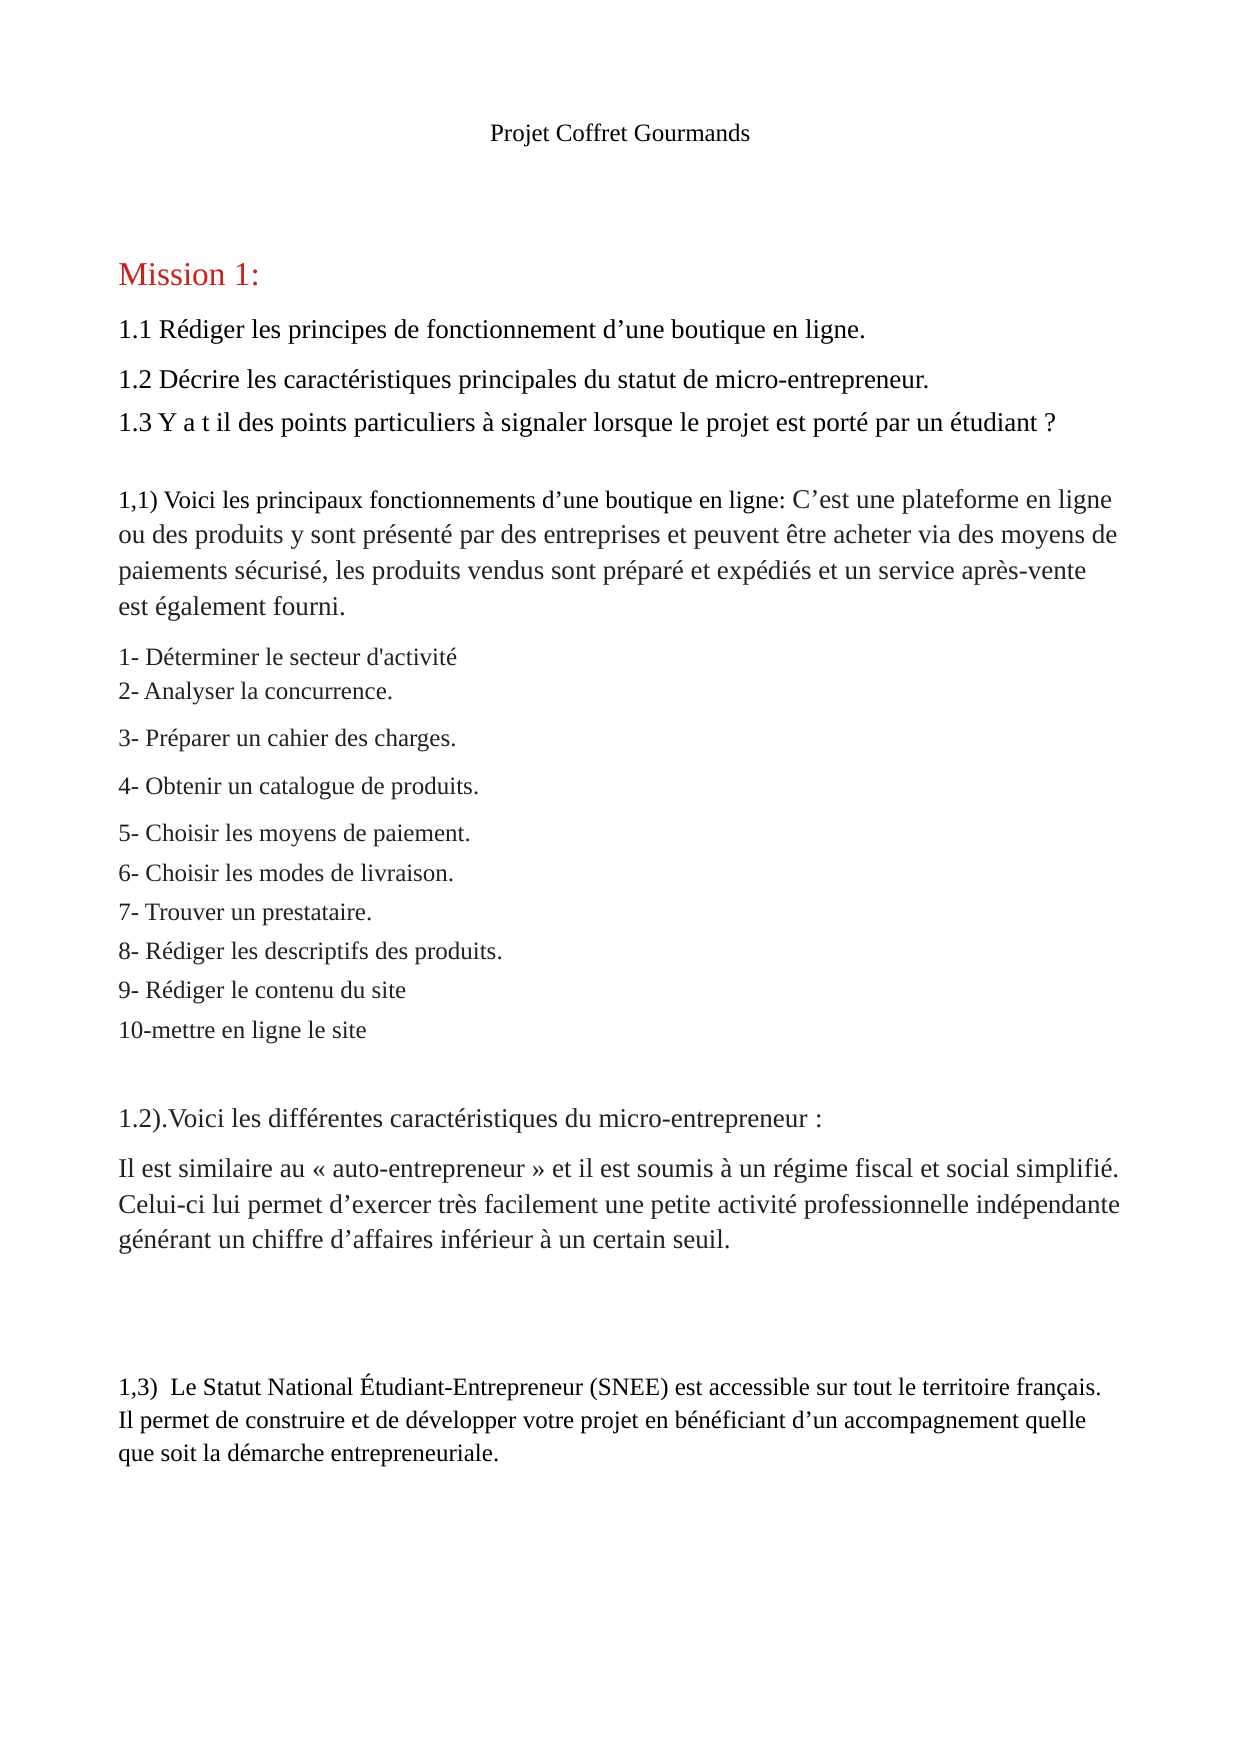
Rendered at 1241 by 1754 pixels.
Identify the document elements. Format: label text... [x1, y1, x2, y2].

text 1.1 Rédiger les principes de fonctionnement d’une boutique en ligne. [118, 313, 1122, 344]
list 10-mettre en ligne le site [118, 1015, 1122, 1044]
list 5- Choisir les moyens de paiement. [118, 818, 1122, 847]
text 1- Déterminer le secteur d'activité 2- Analyser la concurrence. [118, 640, 1122, 704]
list 8- Rédiger les descriptifs des produits. [118, 936, 1122, 965]
text 4- Obtenir un catalogue de produits. [118, 771, 1122, 800]
text Mission 1: [118, 255, 1122, 293]
text 3- Préparer un cahier des charges. [118, 723, 1122, 752]
text 1,3) Le Statut National Étudiant-Entrepreneur (SNEE) est accessible sur tout le territoire français. Il permet de construire et de développer votre projet en bénéficiant d’un accompagnement quelle que soit la démarche entrepreneuriale. [118, 1372, 1122, 1467]
text 1.2).Voici les différentes caractéristiques du micro-entrepreneur : [118, 1102, 1122, 1133]
text 1.2 Décrire les caractéristiques principales du statut de micro-entrepreneur. [118, 364, 1122, 395]
text 1,1) Voici les principaux fonctionnements d’une boutique en ligne: C’est une plateforme en ligne ou des produits y sont présenté par des entreprises et peuvent être acheter via des moyens de paiements sécurisé, les produits vendus sont préparé et expédiés et un service après-vente est également fourni. [118, 449, 1122, 621]
text Projet Coffret Gourmands [118, 118, 1122, 147]
list 6- Choisir les modes de livraison. [118, 858, 1122, 887]
list 7- Trouver un prestataire. [118, 897, 1122, 926]
text Il est similaire au « auto-entrepreneur » et il est soumis à un régime fiscal et social simplifié. Celui-ci lui permet d’exercer très facilement une petite activité professionnelle indépendante générant un chiffre d’affaires inférieur à un certain seuil. [118, 1152, 1122, 1255]
list 9- Rédiger le contenu du site [118, 976, 1122, 1004]
text 1.3 Y a t il des points particuliers à signaler lorsque le projet est porté par un étudiant ? [118, 407, 1122, 438]
